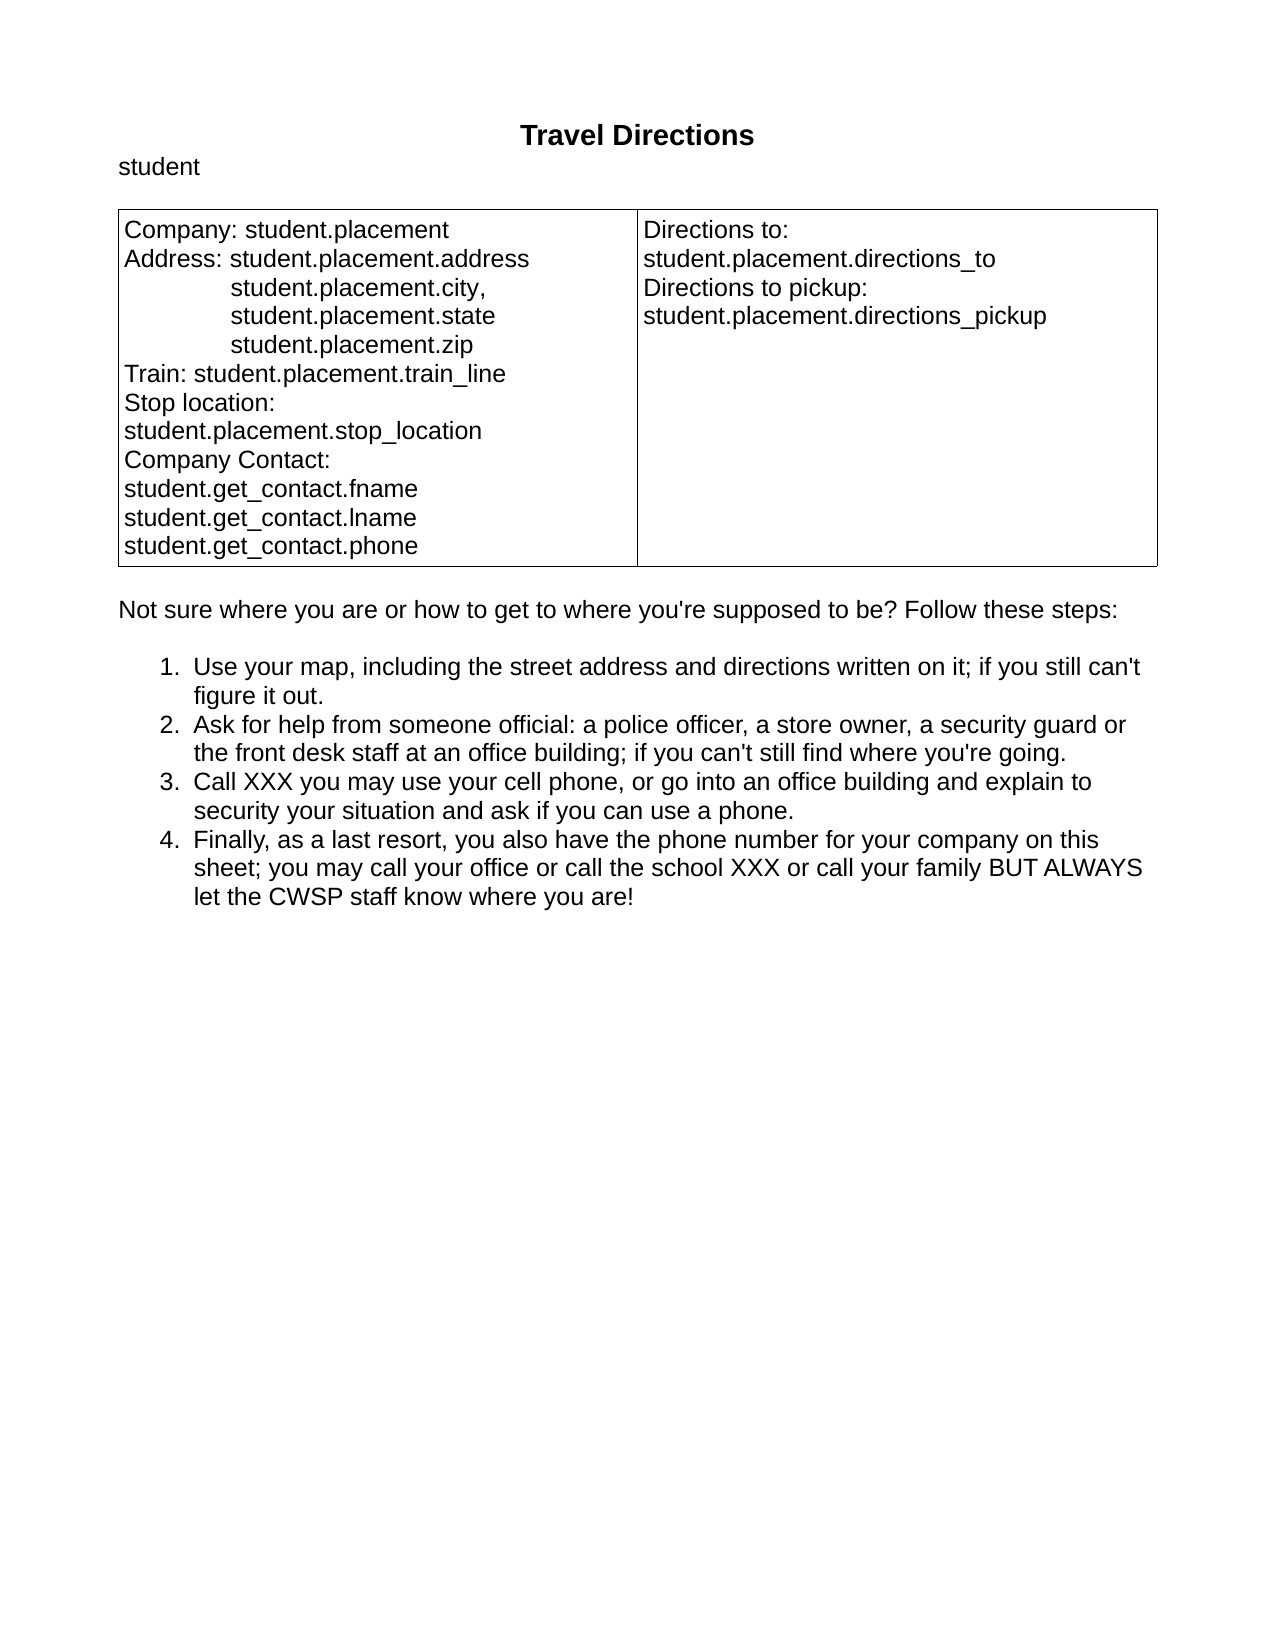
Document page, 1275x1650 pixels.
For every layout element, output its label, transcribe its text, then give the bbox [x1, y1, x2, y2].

text student [118, 152, 1157, 180]
list Ask for help from someone official: a police officer, a store owner, a security guard or the front desk staff at an office building; if you can't still find where you're going. [159, 709, 1157, 767]
text Not sure where you are or how to get to where you're supposed to be? Follow these steps: [118, 594, 1157, 623]
table_header Directions to: student.placement.directions_to Directions to pickup: student.placement.directions_pickup [638, 210, 1157, 566]
list Call XXX you may use your cell phone, or go into an office building and explain to security your situation and ask if you can use a phone. [159, 767, 1157, 824]
table_header Company: student.placement Address: student.placement.address student.placement.city, student.placement.state student.placement.zip Train: student.placement.train_line Stop location: student.placement.stop_location Company Contact: student.get_contact.fname student.get_contact.lname student.get_contact.phone [119, 210, 637, 566]
text Travel Directions [118, 118, 1157, 152]
list Finally, as a last resort, you also have the phone number for your company on this sheet; you may call your office or call the school XXX or call your family BUT ALWAYS let the CWSP staff know where you are! [159, 824, 1157, 911]
list Use your map, including the street address and directions written on it; if you still can't figure it out. [159, 652, 1157, 709]
